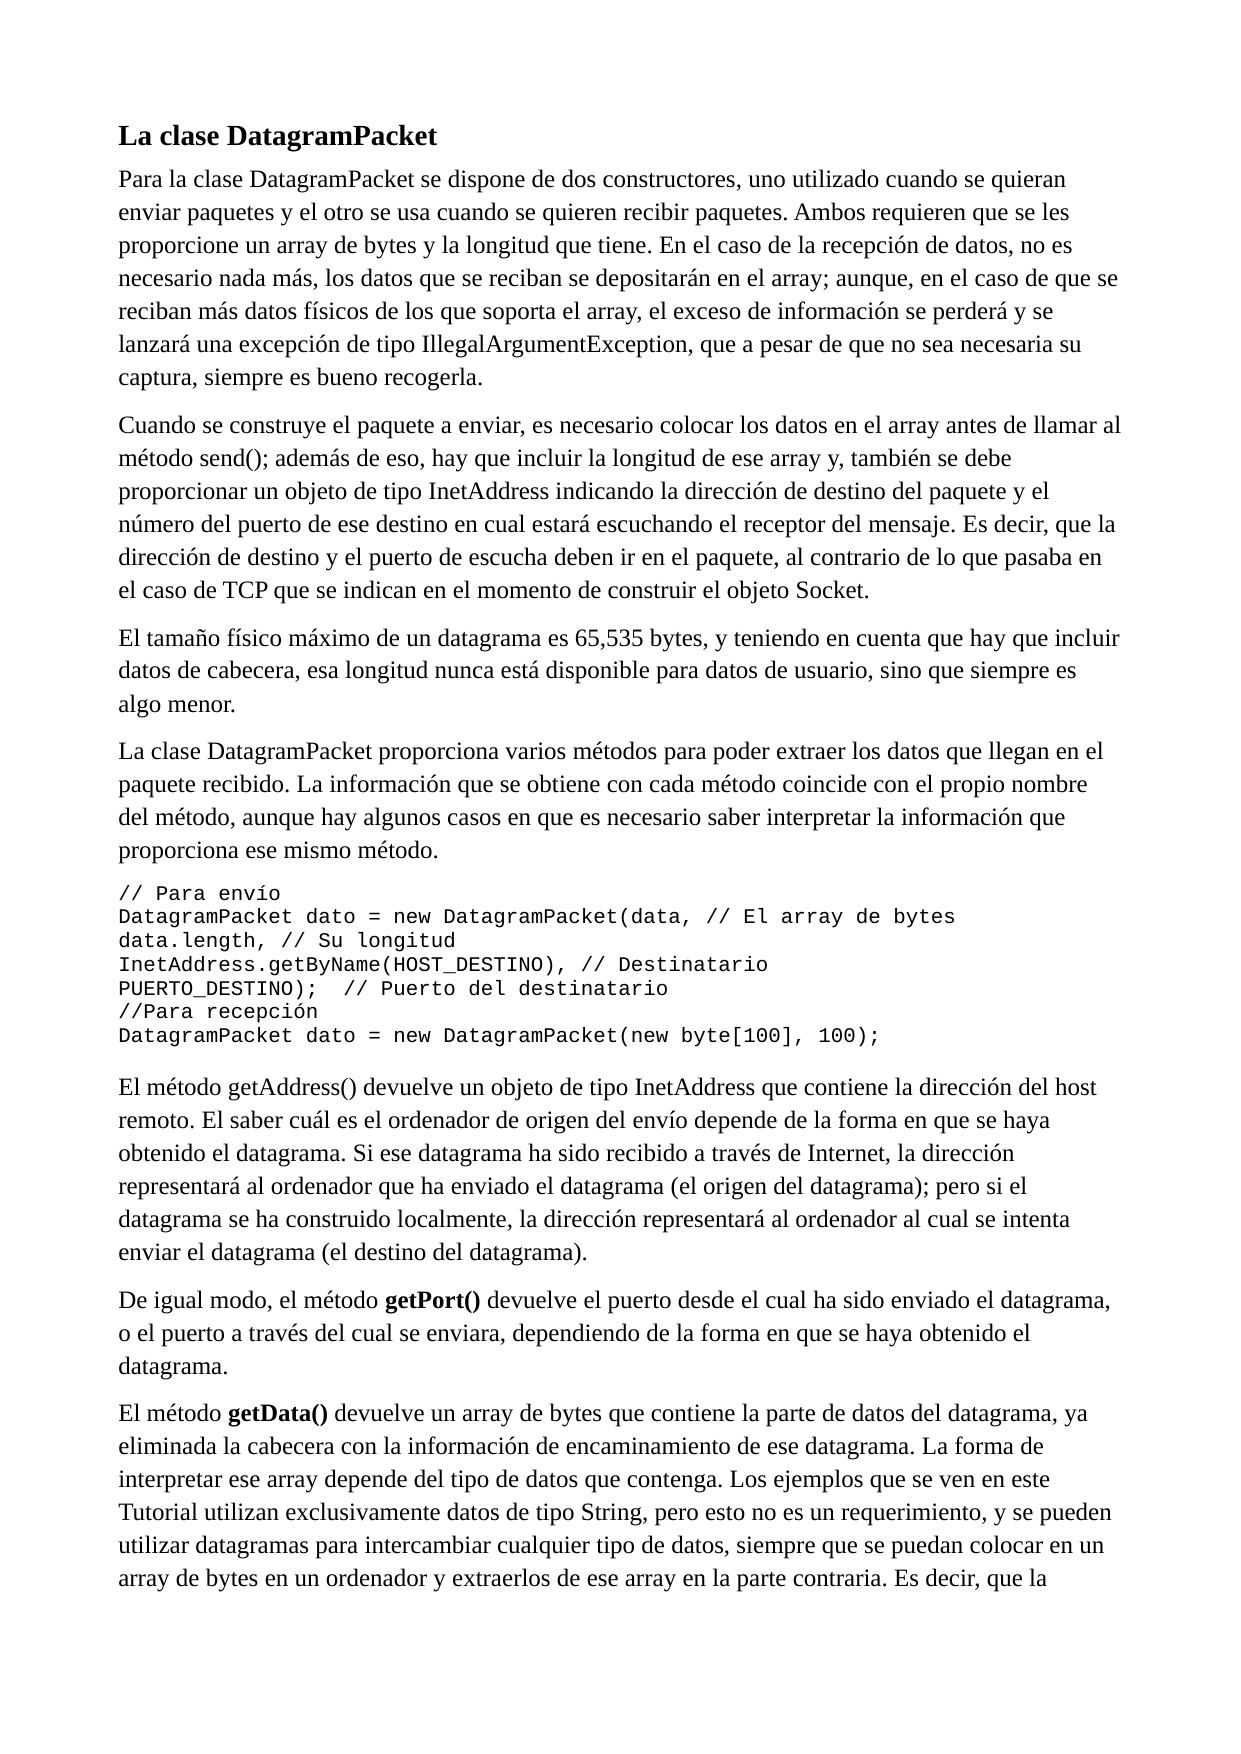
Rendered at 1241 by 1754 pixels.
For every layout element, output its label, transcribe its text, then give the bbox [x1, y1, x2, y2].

text De igual modo, el método getPort() devuelve el puerto desde el cual ha sido enviado el datagrama, o el puerto a través del cual se enviara, dependiendo de la forma en que se haya obtenido el datagrama. [118, 1285, 1122, 1379]
text InetAddress.getByName(HOST_DESTINO), // Destinatario [118, 954, 1122, 977]
text La clase DatagramPacket proporciona varios métodos para poder extraer los datos que llegan en el paquete recibido. La información que se obtiene con cada método coincide con el propio nombre del método, aunque hay algunos casos en que es necesario saber interpretar la información que proporciona ese mismo método. [118, 736, 1122, 864]
text DatagramPacket dato = new DatagramPacket(data, // El array de bytes [118, 907, 1122, 930]
text El tamaño físico máximo de un datagrama es 65,535 bytes, y teniendo en cuenta que hay que incluir datos de cabecera, esa longitud nunca está disponible para datos de usuario, sino que siempre es algo menor. [118, 623, 1122, 717]
text El método getAddress() devuelve un objeto de tipo InetAddress que contiene la dirección del host remoto. El saber cuál es el ordenador de origen del envío depende de la forma en que se haya obtenido el datagrama. Si ese datagrama ha sido recibido a través de Internet, la dirección representará al ordenador que ha enviado el datagrama (el origen del datagrama); pero si el datagrama se ha construido localmente, la dirección representará al ordenador al cual se intenta enviar el datagrama (el destino del datagrama). [118, 1072, 1122, 1266]
text PUERTO_DESTINO); // Puerto del destinatario [118, 977, 1122, 1001]
text Para la clase DatagramPacket se dispone de dos constructores, uno utilizado cuando se quieran enviar paquetes y el otro se usa cuando se quieren recibir paquetes. Ambos requieren que se les proporcione un array de bytes y la longitud que tiene. En el caso de la recepción de datos, no es necesario nada más, los datos que se reciban se depositarán en el array; aunque, en el caso de que se reciban más datos físicos de los que soporta el array, el exceso de información se perderá y se lanzará una excepción de tipo IllegalArgumentException, que a pesar de que no sea necesaria su captura, siempre es bueno recogerla. [118, 164, 1122, 391]
text El método getData() devuelve un array de bytes que contiene la parte de datos del datagrama, ya eliminada la cabecera con la información de encaminamiento de ese datagrama. La forma de interpretar ese array depende del tipo de datos que contenga. Los ejemplos que se ven en este Tutorial utilizan exclusivamente datos de tipo String, pero esto no es un requerimiento, y se pueden utilizar datagramas para intercambiar cualquier tipo de datos, siempre que se puedan colocar en un array de bytes en un ordenador y extraerlos de ese array en la parte contraria. Es decir, que la [118, 1398, 1122, 1592]
text // Para envío [118, 883, 1122, 907]
subtitle La clase DatagramPacket [118, 118, 1122, 152]
text Cuando se construye el paquete a enviar, es necesario colocar los datos en el array antes de llamar al método send(); además de eso, hay que incluir la longitud de ese array y, también se debe proporcionar un objeto de tipo InetAddress indicando la dirección de destino del paquete y el número del puerto de ese destino en cual estará escuchando el receptor del mensaje. Es decir, que la dirección de destino y el puerto de escucha deben ir en el paquete, al contrario de lo que pasaba en el caso de TCP que se indican en el momento de construir el objeto Socket. [118, 410, 1122, 604]
text DatagramPacket dato = new DatagramPacket(new byte[100], 100); [118, 1025, 1122, 1048]
text //Para recepción [118, 1001, 1122, 1025]
text data.length, // Su longitud [118, 930, 1122, 954]
